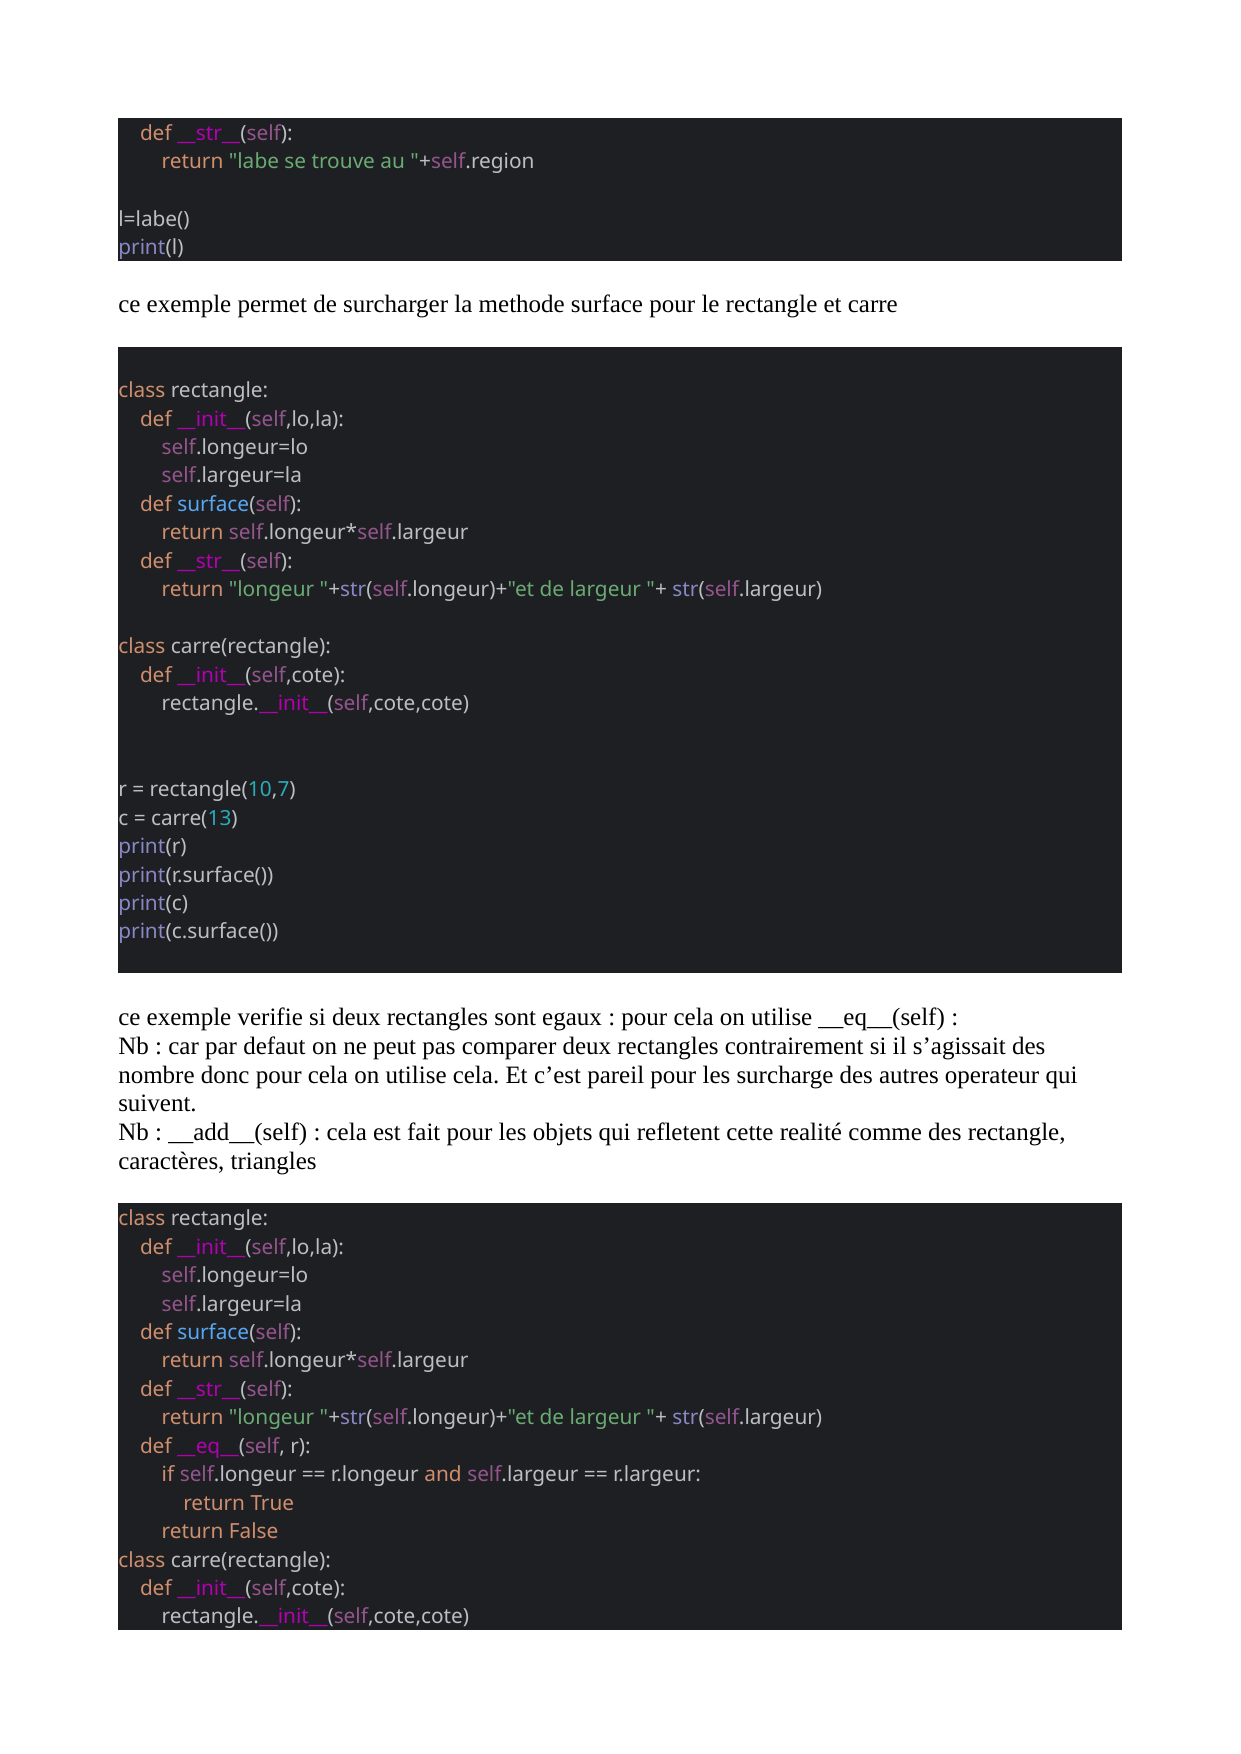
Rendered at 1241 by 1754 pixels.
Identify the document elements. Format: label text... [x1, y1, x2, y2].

text Nb : __add__(self) : cela est fait pour les objets qui refletent cette realité comme des rectangle, caractères, triangles [118, 1117, 1122, 1175]
text ce exemple verifie si deux rectangles sont egaux : pour cela on utilise __eq__(self) : [118, 1002, 1122, 1031]
text class rectangle: def __init__(self,lo,la): self.longeur=lo self.largeur=la def surface(self): return self.longeur*self.largeur def __str__(self): return "longeur "+str(self.longeur)+"et de largeur "+ str(self.largeur) class carre(rectangle): def __init__(self,cote): rectangle.__init__(self,cote,cote) r = rectangle(10,7) c = carre(13) print(r) print(r.surface()) print(c) print(c.surface()) [118, 375, 1122, 945]
text Nb : car par defaut on ne peut pas comparer deux rectangles contrairement si il s’agissait des nombre donc pour cela on utilise cela. Et c’est pareil pour les surcharge des autres operateur qui suivent. [118, 1031, 1122, 1117]
text def __str__(self): return "labe se trouve au "+self.region l=labe() print(l) [118, 118, 1122, 261]
text class rectangle: def __init__(self,lo,la): self.longeur=lo self.largeur=la def surface(self): return self.longeur*self.largeur def __str__(self): return "longeur "+str(self.longeur)+"et de largeur "+ str(self.largeur) def __eq__(self, r): if self.longeur == r.longeur and self.largeur == r.largeur: return True return False class carre(rectangle): def __init__(self,cote): rectangle.__init__(self,cote,cote) [118, 1203, 1122, 1630]
text ce exemple permet de surcharger la methode surface pour le rectangle et carre [118, 289, 1122, 318]
